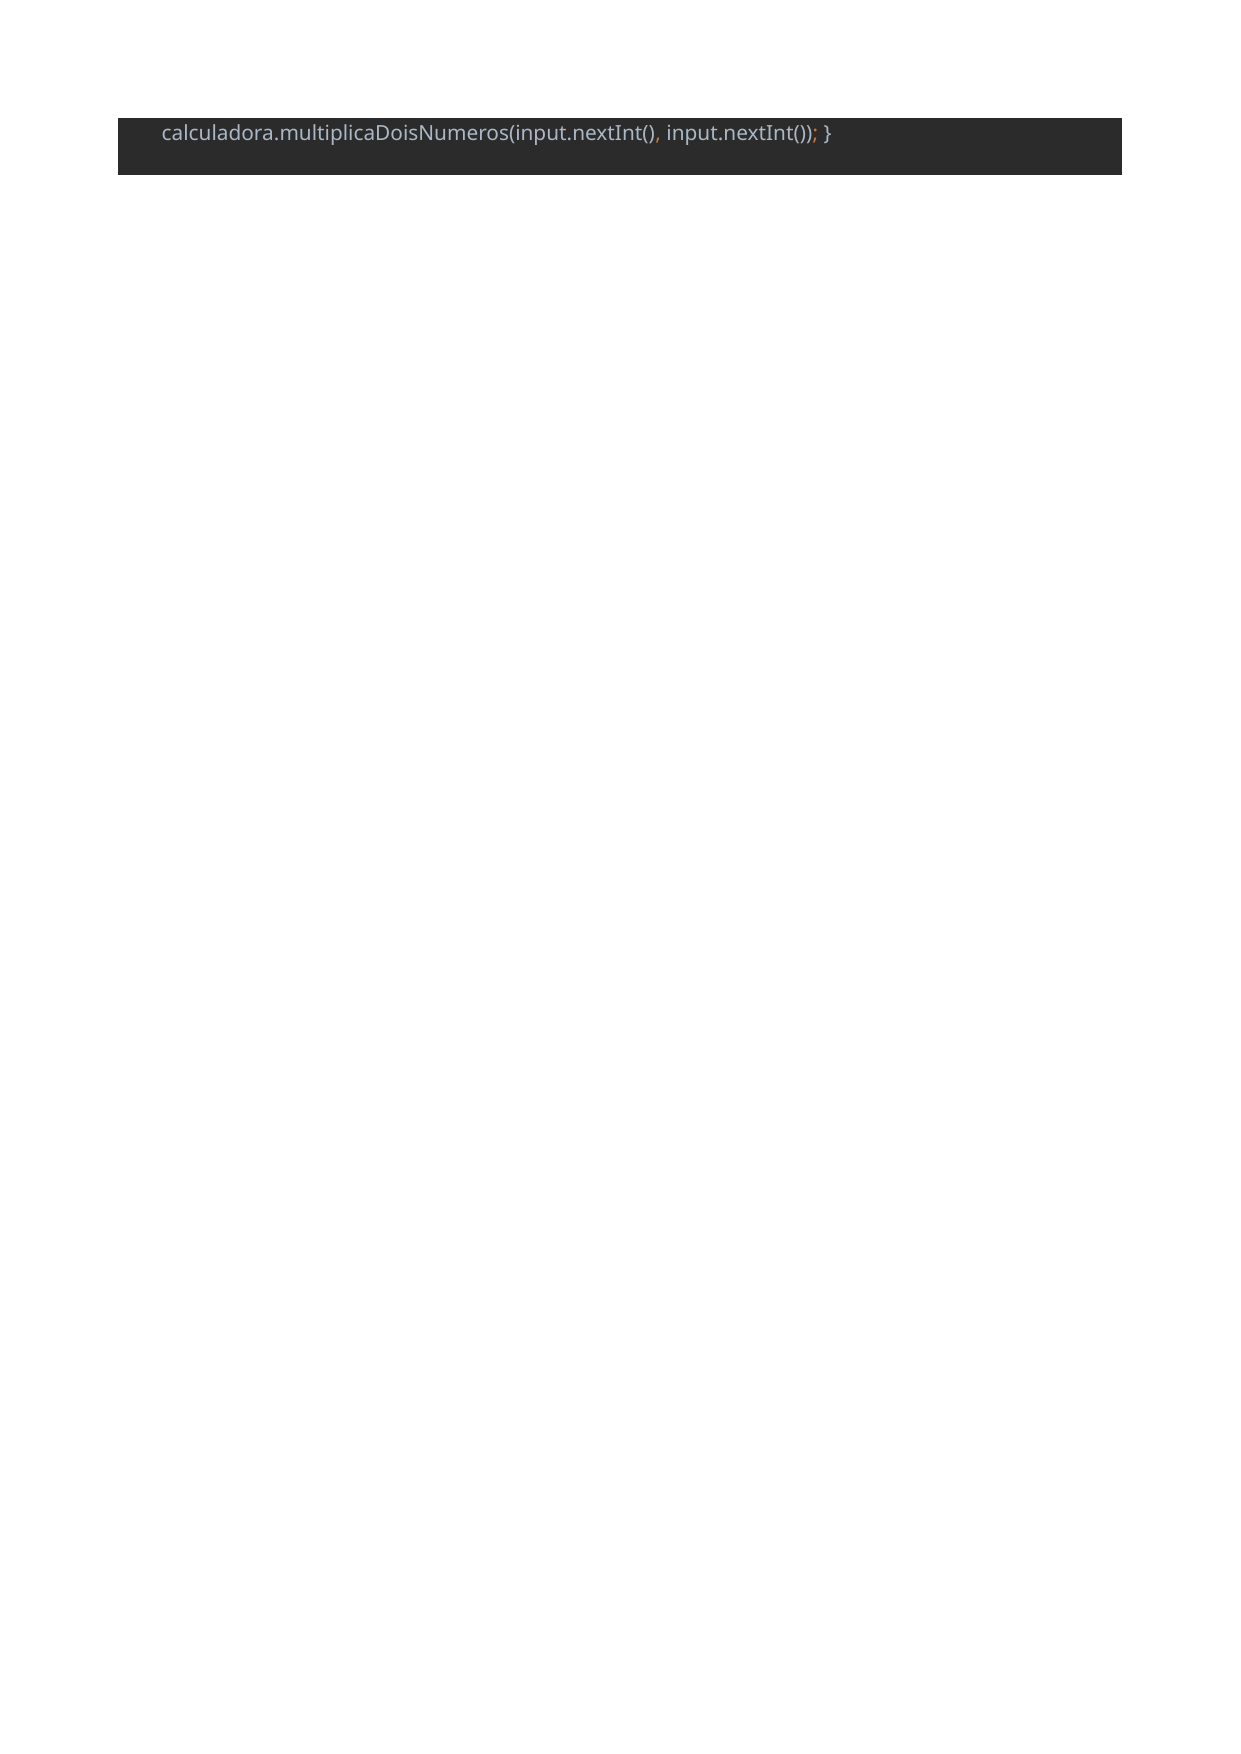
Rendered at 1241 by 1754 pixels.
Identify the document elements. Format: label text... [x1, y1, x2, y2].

text calculadora.multiplicaDoisNumeros(input.nextInt(), input.nextInt()); } [118, 118, 1122, 175]
